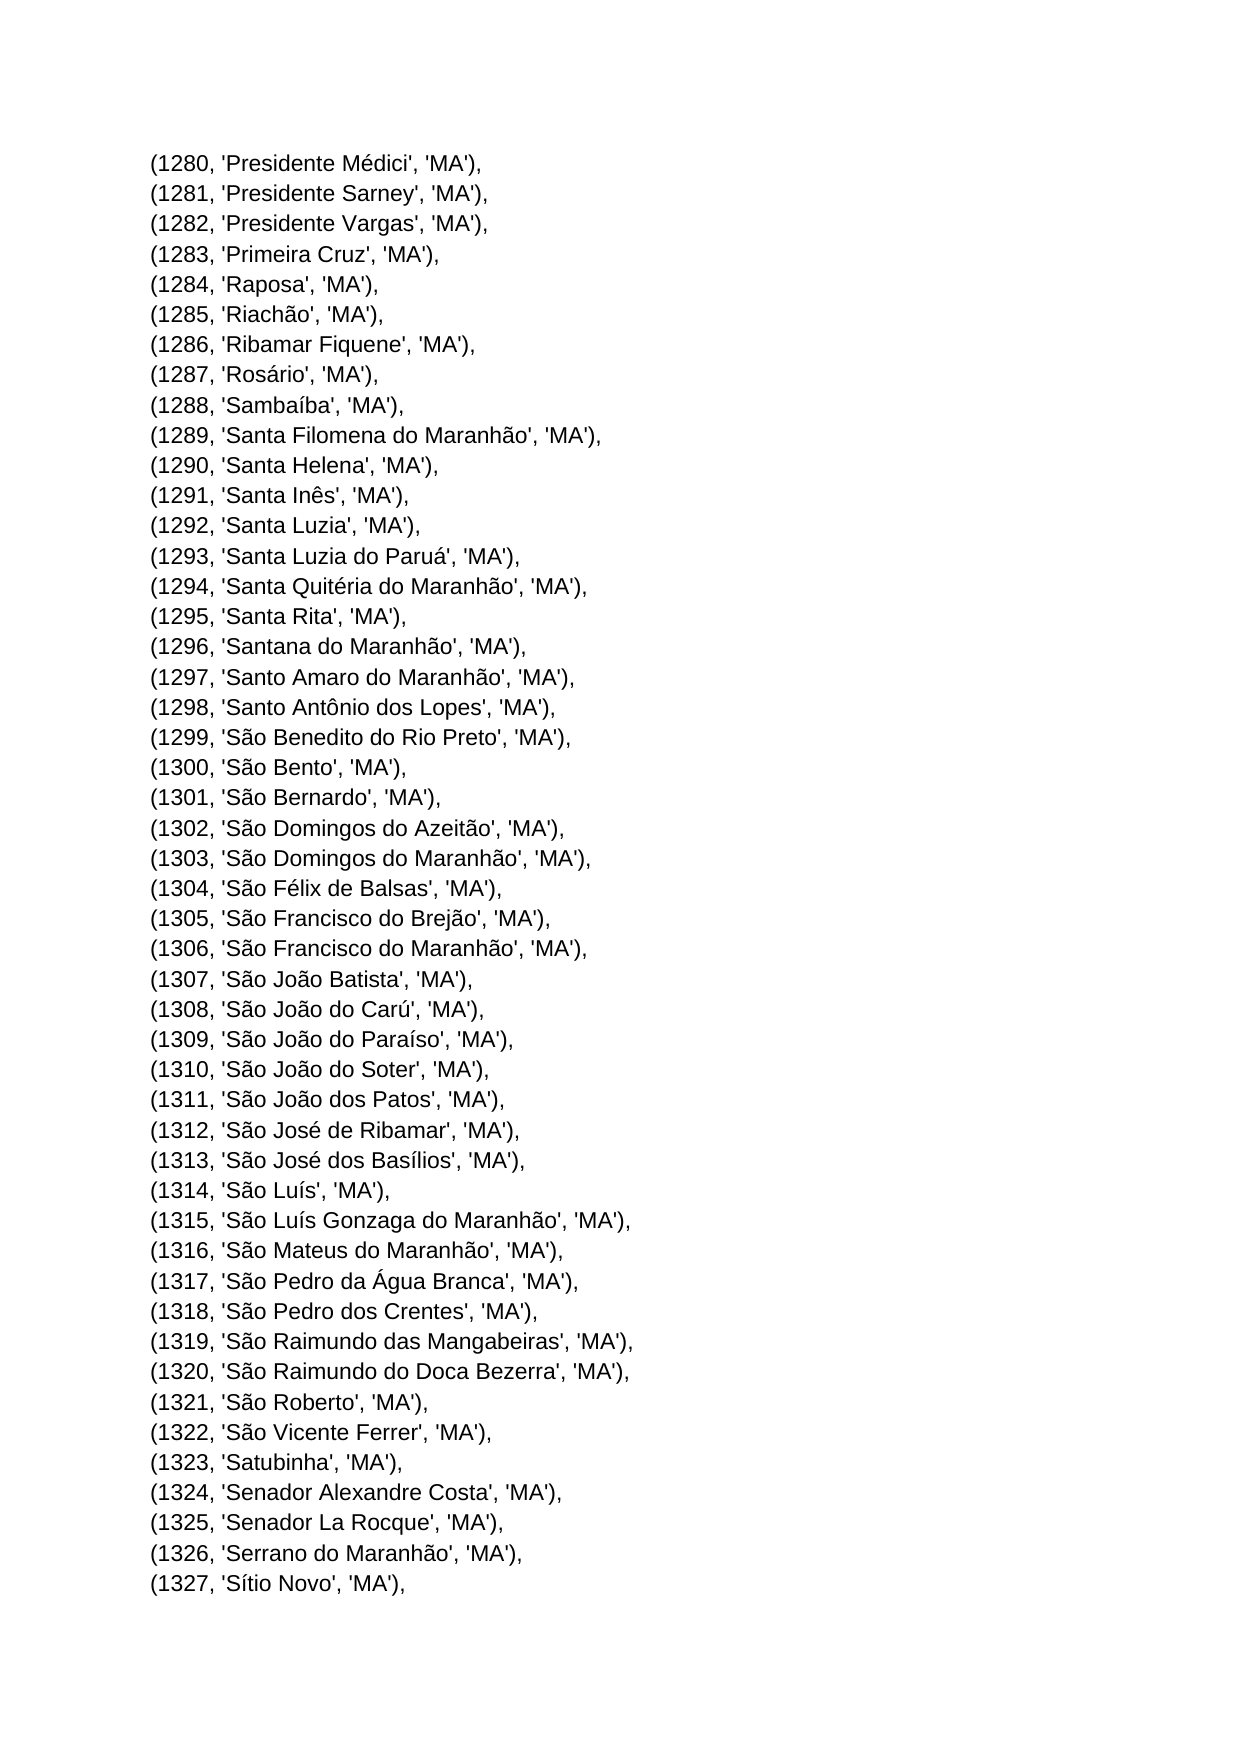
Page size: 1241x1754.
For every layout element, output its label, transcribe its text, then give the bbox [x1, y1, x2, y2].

text (1294, 'Santa Quitéria do Maranhão', 'MA'), [150, 573, 1090, 599]
text (1290, 'Santa Helena', 'MA'), [150, 452, 1090, 478]
text (1317, 'São Pedro da Água Branca', 'MA'), [150, 1268, 1090, 1294]
text (1311, 'São João dos Patos', 'MA'), [150, 1086, 1090, 1113]
text (1327, 'Sítio Novo', 'MA'), [150, 1570, 1090, 1596]
text (1293, 'Santa Luzia do Paruá', 'MA'), [150, 543, 1090, 569]
text (1301, 'São Bernardo', 'MA'), [150, 784, 1090, 811]
text (1321, 'São Roberto', 'MA'), [150, 1388, 1090, 1415]
text (1296, 'Santana do Maranhão', 'MA'), [150, 633, 1090, 660]
text (1287, 'Rosário', 'MA'), [150, 361, 1090, 388]
text (1313, 'São José dos Basílios', 'MA'), [150, 1147, 1090, 1173]
text (1280, 'Presidente Médici', 'MA'), [150, 150, 1090, 176]
text (1323, 'Satubinha', 'MA'), [150, 1449, 1090, 1475]
text (1322, 'São Vicente Ferrer', 'MA'), [150, 1419, 1090, 1445]
text (1304, 'São Félix de Balsas', 'MA'), [150, 875, 1090, 901]
text (1300, 'São Bento', 'MA'), [150, 754, 1090, 781]
text (1310, 'São João do Soter', 'MA'), [150, 1056, 1090, 1083]
text (1307, 'São João Batista', 'MA'), [150, 966, 1090, 992]
text (1283, 'Primeira Cruz', 'MA'), [150, 241, 1090, 267]
text (1291, 'Santa Inês', 'MA'), [150, 482, 1090, 509]
text (1292, 'Santa Luzia', 'MA'), [150, 512, 1090, 539]
text (1295, 'Santa Rita', 'MA'), [150, 603, 1090, 629]
text (1309, 'São João do Paraíso', 'MA'), [150, 1026, 1090, 1052]
text (1318, 'São Pedro dos Crentes', 'MA'), [150, 1298, 1090, 1324]
text (1305, 'São Francisco do Brejão', 'MA'), [150, 905, 1090, 932]
text (1324, 'Senador Alexandre Costa', 'MA'), [150, 1479, 1090, 1506]
text (1316, 'São Mateus do Maranhão', 'MA'), [150, 1237, 1090, 1264]
text (1298, 'Santo Antônio dos Lopes', 'MA'), [150, 694, 1090, 720]
text (1281, 'Presidente Sarney', 'MA'), [150, 180, 1090, 207]
text (1282, 'Presidente Vargas', 'MA'), [150, 210, 1090, 237]
text (1326, 'Serrano do Maranhão', 'MA'), [150, 1539, 1090, 1566]
text (1319, 'São Raimundo das Mangabeiras', 'MA'), [150, 1328, 1090, 1354]
text (1315, 'São Luís Gonzaga do Maranhão', 'MA'), [150, 1207, 1090, 1234]
text (1284, 'Raposa', 'MA'), [150, 271, 1090, 297]
text (1286, 'Ribamar Fiquene', 'MA'), [150, 331, 1090, 358]
text (1306, 'São Francisco do Maranhão', 'MA'), [150, 935, 1090, 962]
text (1320, 'São Raimundo do Doca Bezerra', 'MA'), [150, 1358, 1090, 1385]
text (1297, 'Santo Amaro do Maranhão', 'MA'), [150, 663, 1090, 690]
text (1302, 'São Domingos do Azeitão', 'MA'), [150, 814, 1090, 841]
text (1325, 'Senador La Rocque', 'MA'), [150, 1509, 1090, 1536]
text (1308, 'São João do Carú', 'MA'), [150, 996, 1090, 1022]
text (1285, 'Riachão', 'MA'), [150, 301, 1090, 327]
text (1288, 'Sambaíba', 'MA'), [150, 392, 1090, 418]
text (1314, 'São Luís', 'MA'), [150, 1177, 1090, 1203]
text (1303, 'São Domingos do Maranhão', 'MA'), [150, 845, 1090, 871]
text (1289, 'Santa Filomena do Maranhão', 'MA'), [150, 422, 1090, 448]
text (1299, 'São Benedito do Rio Preto', 'MA'), [150, 724, 1090, 750]
text (1312, 'São José de Ribamar', 'MA'), [150, 1117, 1090, 1143]
